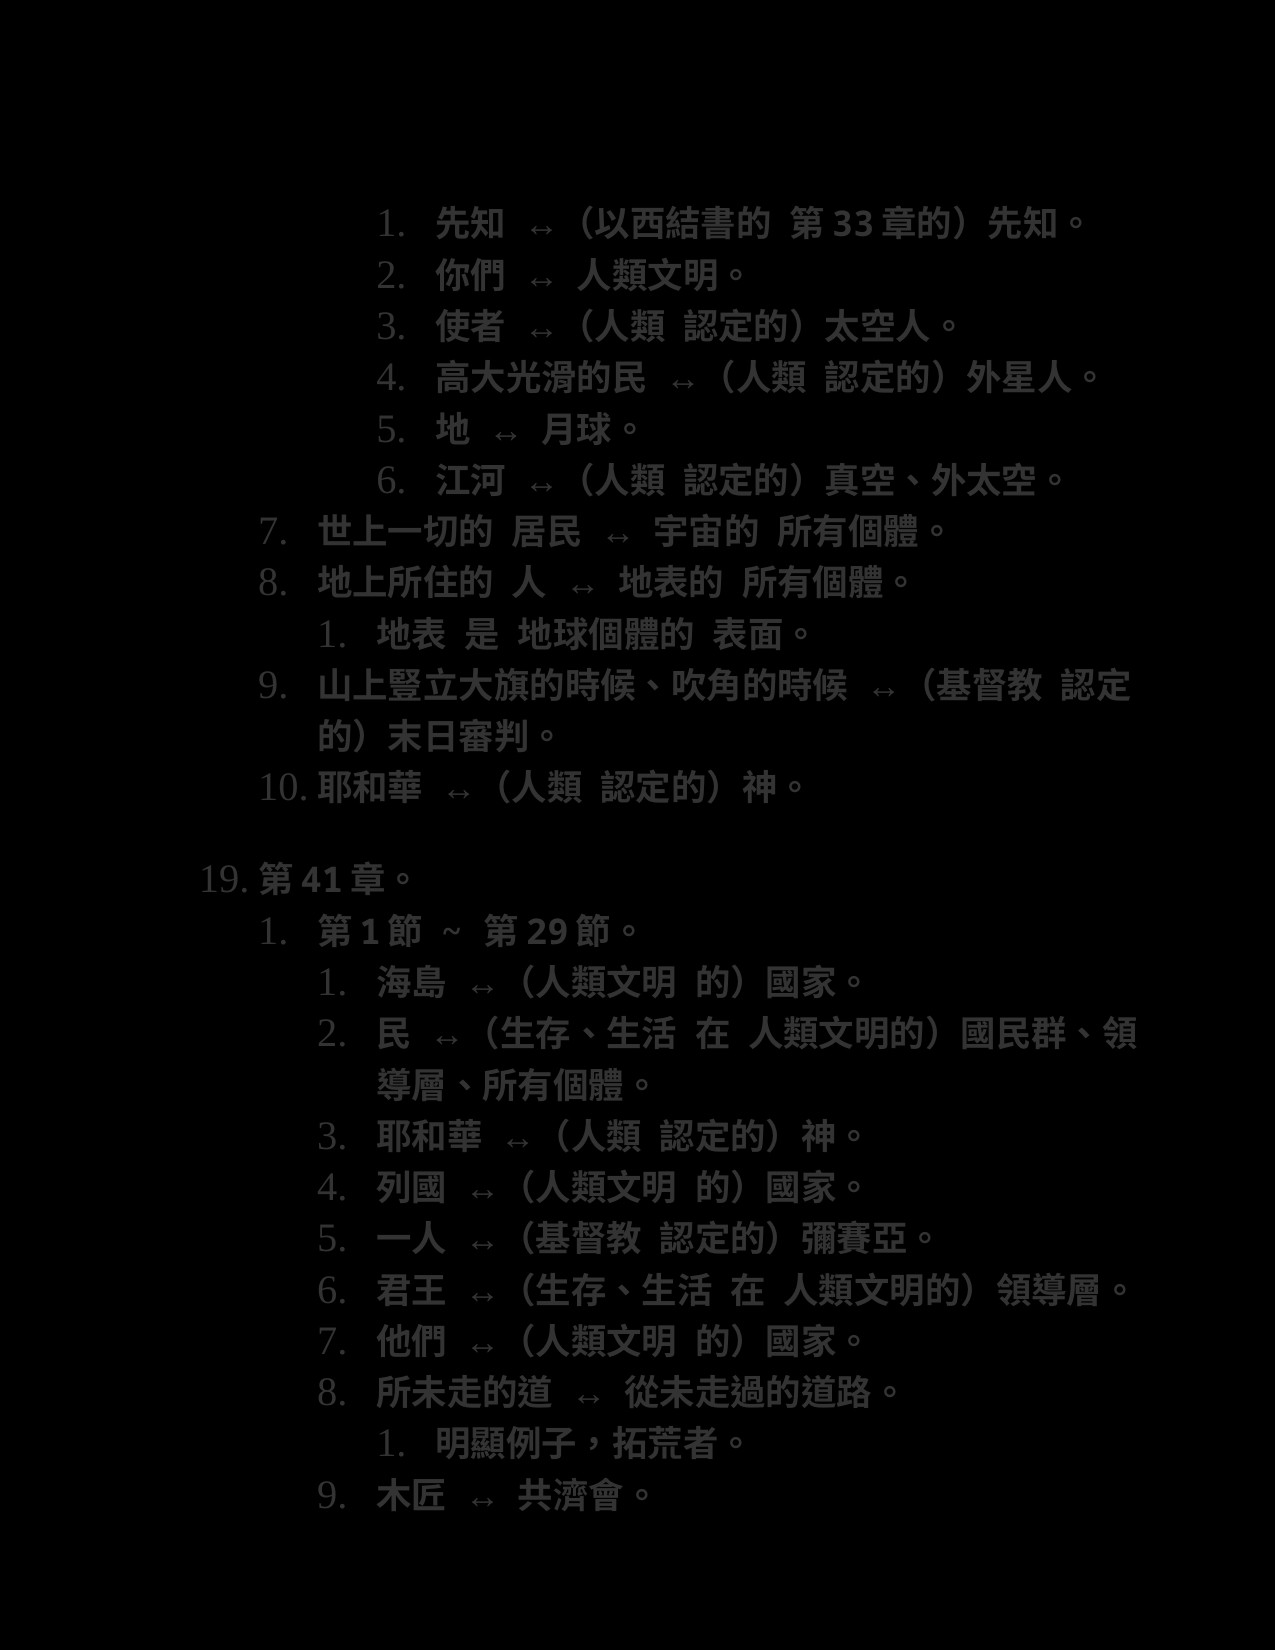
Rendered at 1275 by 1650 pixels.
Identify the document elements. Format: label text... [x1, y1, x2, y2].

list 列國 ↔（人類文明 的）國家。 [317, 1159, 1157, 1211]
list 世上一切的 居民 ↔ 宇宙的 所有個體。 [258, 503, 1157, 555]
list 第1節 ~ 第29節。 [258, 903, 1157, 954]
list 所未走的道 ↔ 從未走過的道路。 [317, 1364, 1157, 1416]
list 一人 ↔（基督教 認定的）彌賽亞。 [317, 1211, 1157, 1262]
list 地上所住的 人 ↔ 地表的 所有個體。 [258, 555, 1157, 606]
list 江河 ↔（人類 認定的）真空、外太空。 [376, 452, 1157, 503]
list 耶和華 ↔（人類 認定的）神。 [317, 1108, 1157, 1159]
list 他們 ↔（人類文明 的）國家。 [317, 1313, 1157, 1364]
list 地表 是 地球個體的 表面。 [317, 606, 1157, 657]
list 地 ↔ 月球。 [376, 401, 1157, 452]
list 木匠 ↔ 共濟會。 [317, 1467, 1157, 1518]
list 明顯例子，拓荒者。 [376, 1416, 1157, 1467]
list 耶和華 ↔（人類 認定的）神。 [258, 760, 1157, 811]
list 海島 ↔（人類文明 的）國家。 [317, 954, 1157, 1006]
list 第41章。 [199, 852, 1157, 903]
list 你們 ↔ 人類文明。 [376, 247, 1157, 298]
list 高大光滑的民 ↔（人類 認定的）外星人。 [376, 350, 1157, 401]
list 民 ↔（生存、生活 在 人類文明的）國民群、領導層、所有個體。 [317, 1006, 1157, 1108]
list 使者 ↔（人類 認定的）太空人。 [376, 298, 1157, 350]
list 君王 ↔（生存、生活 在 人類文明的）領導層。 [317, 1262, 1157, 1313]
list 先知 ↔（以西結書的 第33章的）先知。 [376, 196, 1157, 247]
list 山上豎立大旗的時候、吹角的時候 ↔（基督教 認定的）末日審判。 [258, 657, 1157, 760]
